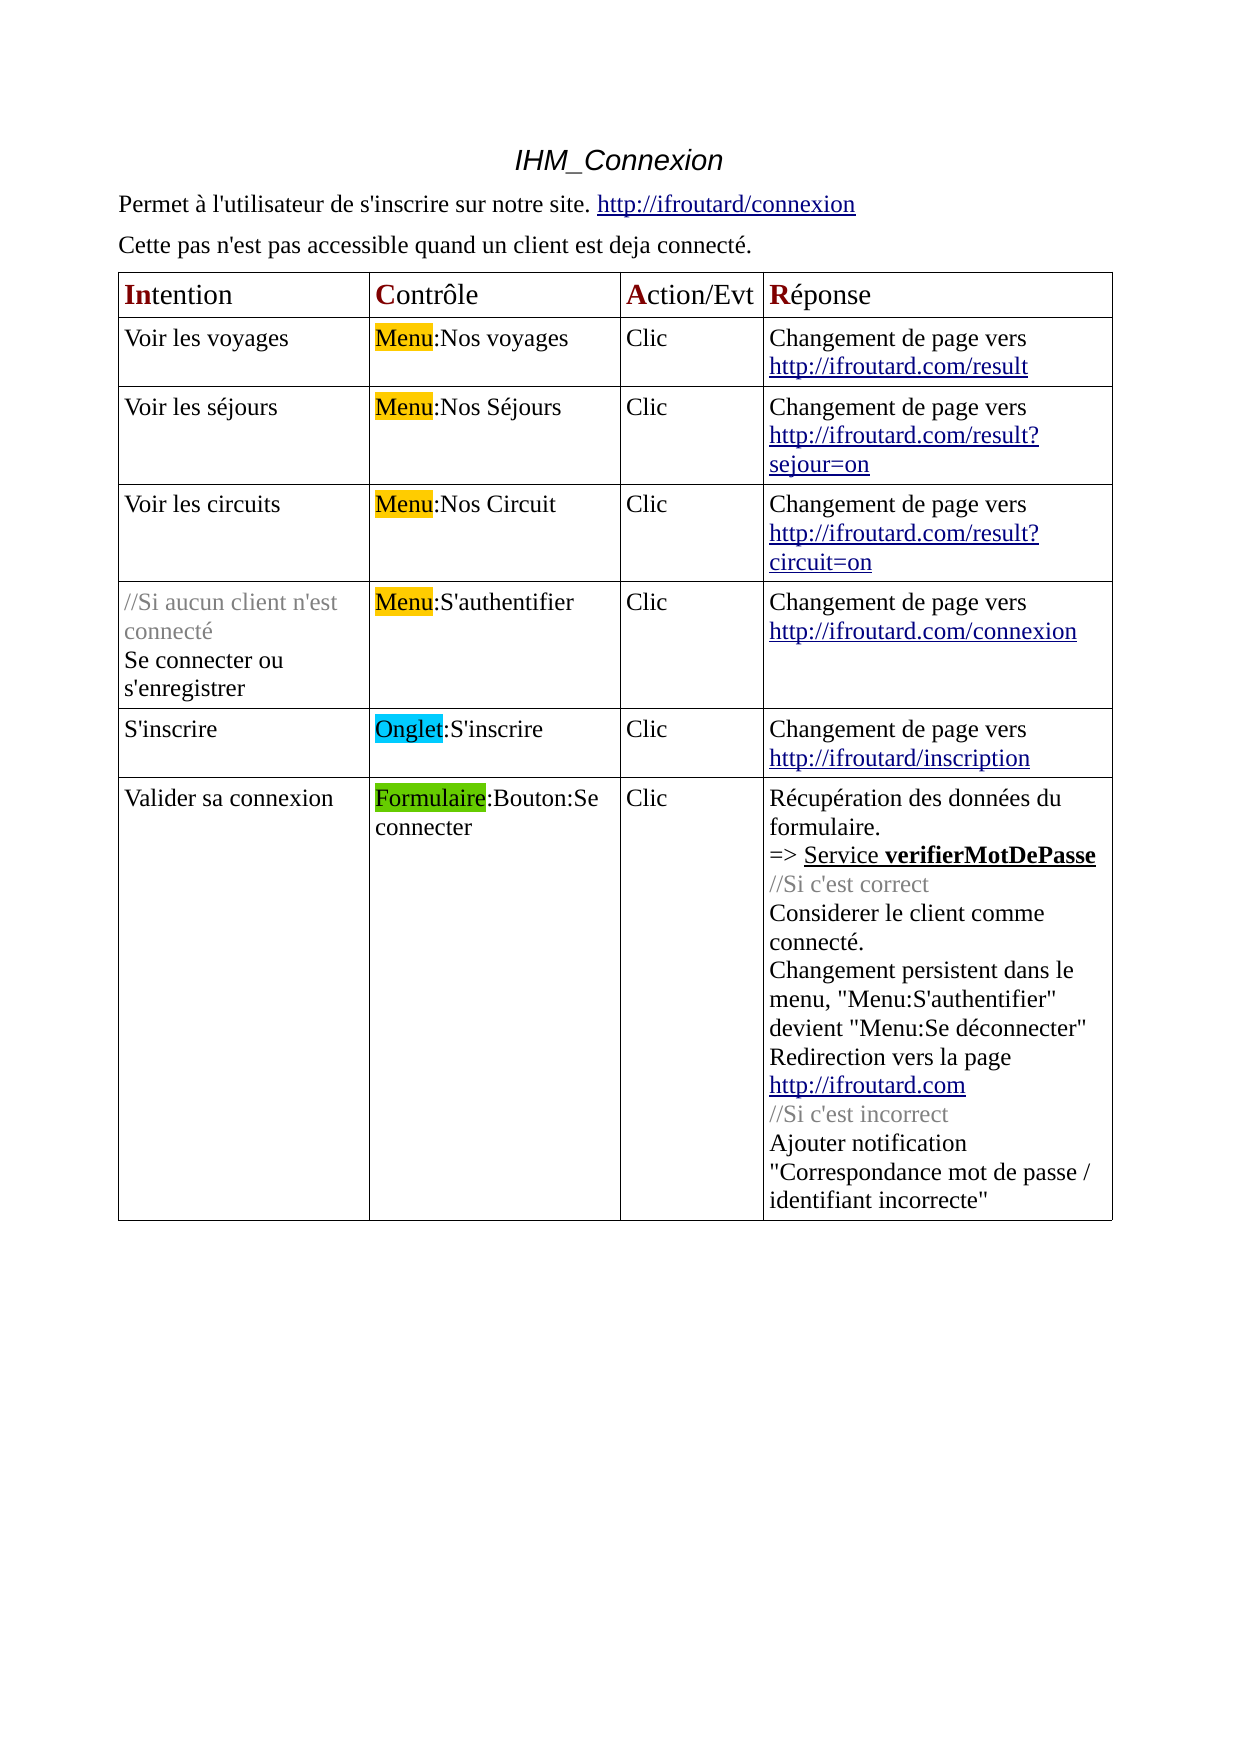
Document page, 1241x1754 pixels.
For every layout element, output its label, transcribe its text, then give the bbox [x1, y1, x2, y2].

table_cell Changement de page vers http://ifroutard.com/result?sejour=on [764, 387, 1112, 484]
table_cell Voir les voyages [119, 318, 369, 386]
table_cell S'inscrire [119, 709, 369, 777]
table_header Intention [119, 273, 369, 317]
table_cell Changement de page vers http://ifroutard/inscription [764, 709, 1112, 777]
table_cell Valider sa connexion [119, 778, 369, 1220]
table_cell Changement de page vers http://ifroutard.com/connexion [764, 582, 1112, 708]
table_cell Menu:S'authentifier [370, 582, 620, 708]
text Permet à l'utilisateur de s'inscrire sur notre site. http://ifroutard/connexion [118, 189, 1122, 218]
table_cell //Si aucun client n'est connecté Se connecter ou s'enregistrer [119, 582, 369, 708]
table_cell Changement de page vers http://ifroutard.com/result?circuit=on [764, 485, 1112, 581]
table_cell Voir les circuits [119, 485, 369, 581]
table_cell Voir les séjours [119, 387, 369, 484]
table_cell Clic [621, 582, 763, 708]
table_cell Onglet:S'inscrire [370, 709, 620, 777]
table_cell Changement de page vers http://ifroutard.com/result [764, 318, 1112, 386]
table_cell Clic [621, 485, 763, 581]
table_cell Menu:Nos voyages [370, 318, 620, 386]
table_cell Clic [621, 387, 763, 484]
table_cell Menu:Nos Circuit [370, 485, 620, 581]
table_header Réponse [764, 273, 1112, 317]
table_header Action/Evt [621, 273, 763, 317]
table_cell Clic [621, 778, 763, 1220]
table_cell Menu:Nos Séjours [370, 387, 620, 484]
subtitle IHM_Connexion [118, 143, 1122, 177]
table_cell Clic [621, 318, 763, 386]
table_cell Récupération des données du formulaire. => Service verifierMotDePasse //Si c'est correct Considerer le client comme connecté. Changement persistent dans le menu, "Menu:S'authentifier" devient "Menu:Se déconnecter" Redirection vers la page http://ifroutard.com //Si c'est incorrect Ajouter notification "Correspondance mot de passe / identifiant incorrecte" [764, 778, 1112, 1220]
table_header Contrôle [370, 273, 620, 317]
table_cell Clic [621, 709, 763, 777]
text Cette pas n'est pas accessible quand un client est deja connecté. [118, 230, 1122, 259]
table_cell Formulaire:Bouton:Se connecter [370, 778, 620, 1220]
